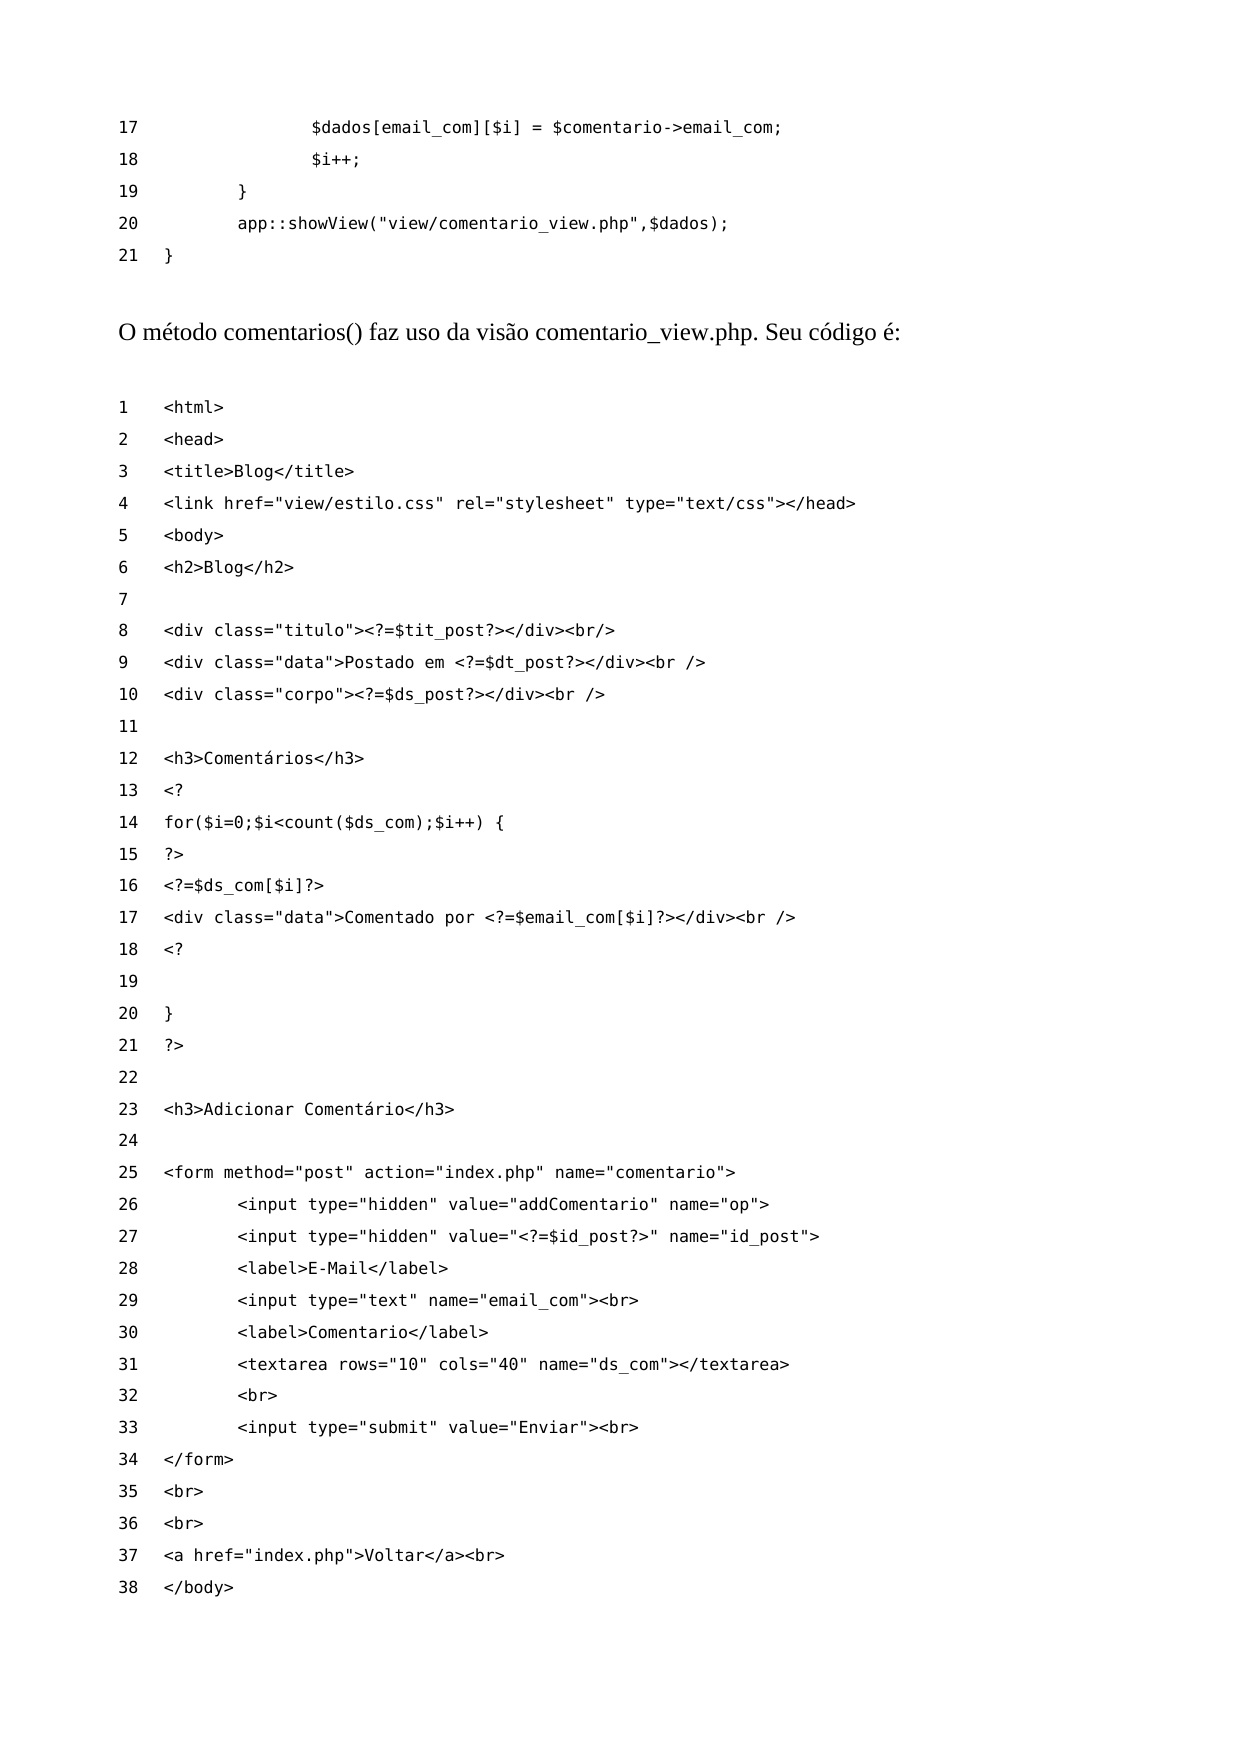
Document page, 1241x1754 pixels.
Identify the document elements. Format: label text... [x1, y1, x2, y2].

text O método comentarios() faz uso da visão comentario_view.php. Seu código é: [118, 318, 1122, 345]
table_header $dados[email_com][$i] = $comentario->email_com; $i++; } app::showView("view/comentario_view.php",$dados); } [164, 118, 1122, 277]
table_header <html> <head> <title>Blog</title> <link href="view/estilo.css" rel="stylesheet" type="text/css"></head> <body> <h2>Blog</h2> <div class="titulo"><?=$tit_post?></div><br/> <div class="data">Postado em <?=$dt_post?></div><br /> <div class="corpo"><?=$ds_post?></div><br /> <h3>Comentários</h3> <? for($i=0;$i<count($ds_com);$i++) { ?> <?=$ds_com[$i]?> <div class="data">Comentado por <?=$email_com[$i]?></div><br /> <? } ?> <h3>Adicionar Comentário</h3> <form method="post" action="index.php" name="comentario"> <input type="hidden" value="addComentario" name="op"> <input type="hidden" value="<?=$id_post?>" name="id_post"> <label>E-Mail</label> <input type="text" name="email_com"><br> <label>Comentario</label> <textarea rows="10" cols="40" name="ds_com"></textarea> <br> <input type="submit" value="Enviar"><br> </form> <br> <br> <a href="index.php">Voltar</a><br> </body> [164, 398, 1122, 1609]
table_header 17 18 19 20 21 [118, 118, 163, 277]
table_header 1 2 3 4 5 6 7 8 9 10 11 12 13 14 15 16 17 18 19 20 21 22 23 24 25 26 27 28 29 30 31 32 33 34 35 36 37 38 [118, 398, 163, 1609]
